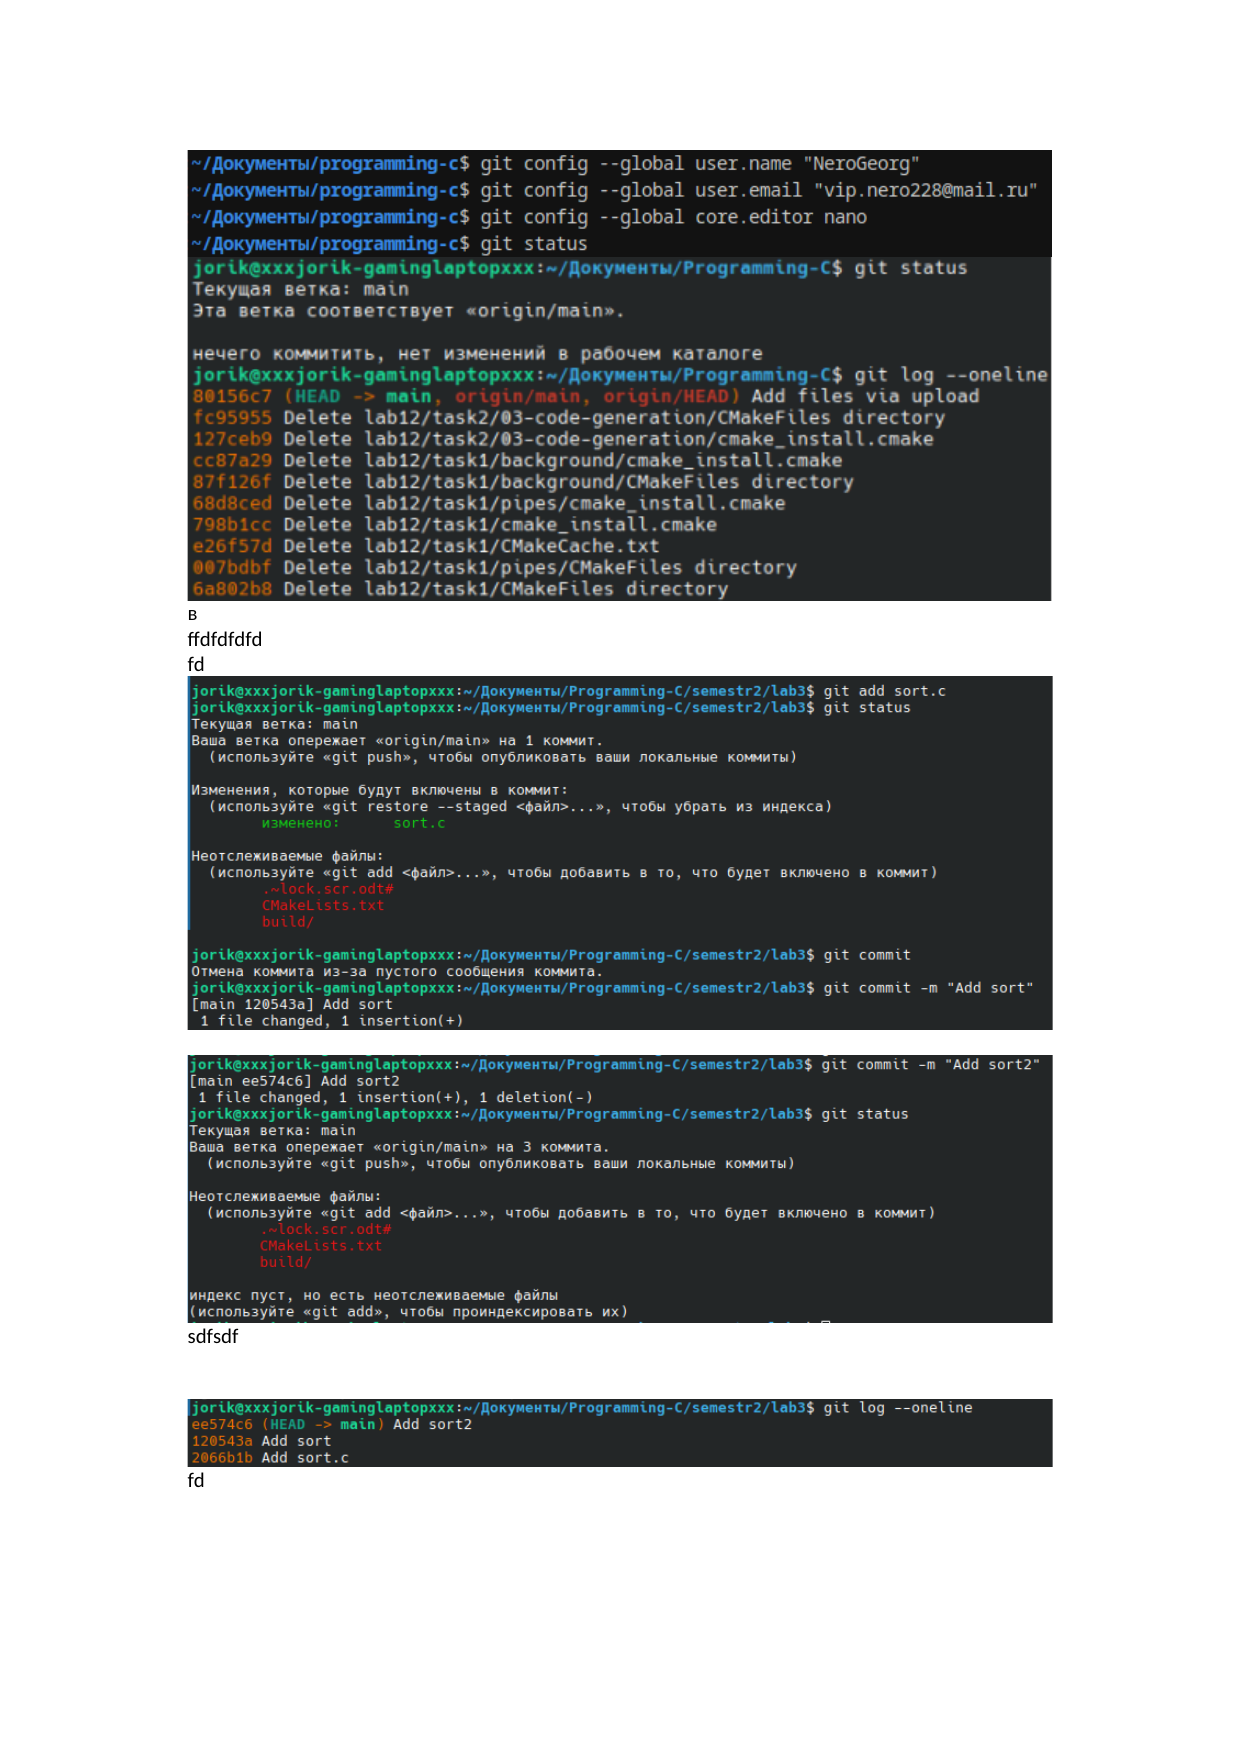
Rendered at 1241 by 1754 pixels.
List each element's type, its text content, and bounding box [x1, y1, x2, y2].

text fd [187, 1467, 1053, 1492]
text в [187, 601, 1053, 626]
text ffdfdfdfd [187, 626, 1053, 651]
picture [187, 1399, 1053, 1467]
picture [187, 150, 1053, 601]
picture [187, 1055, 1053, 1323]
text fd [187, 651, 1053, 676]
text sdfsdf [187, 1323, 1053, 1348]
picture [187, 676, 1053, 1030]
